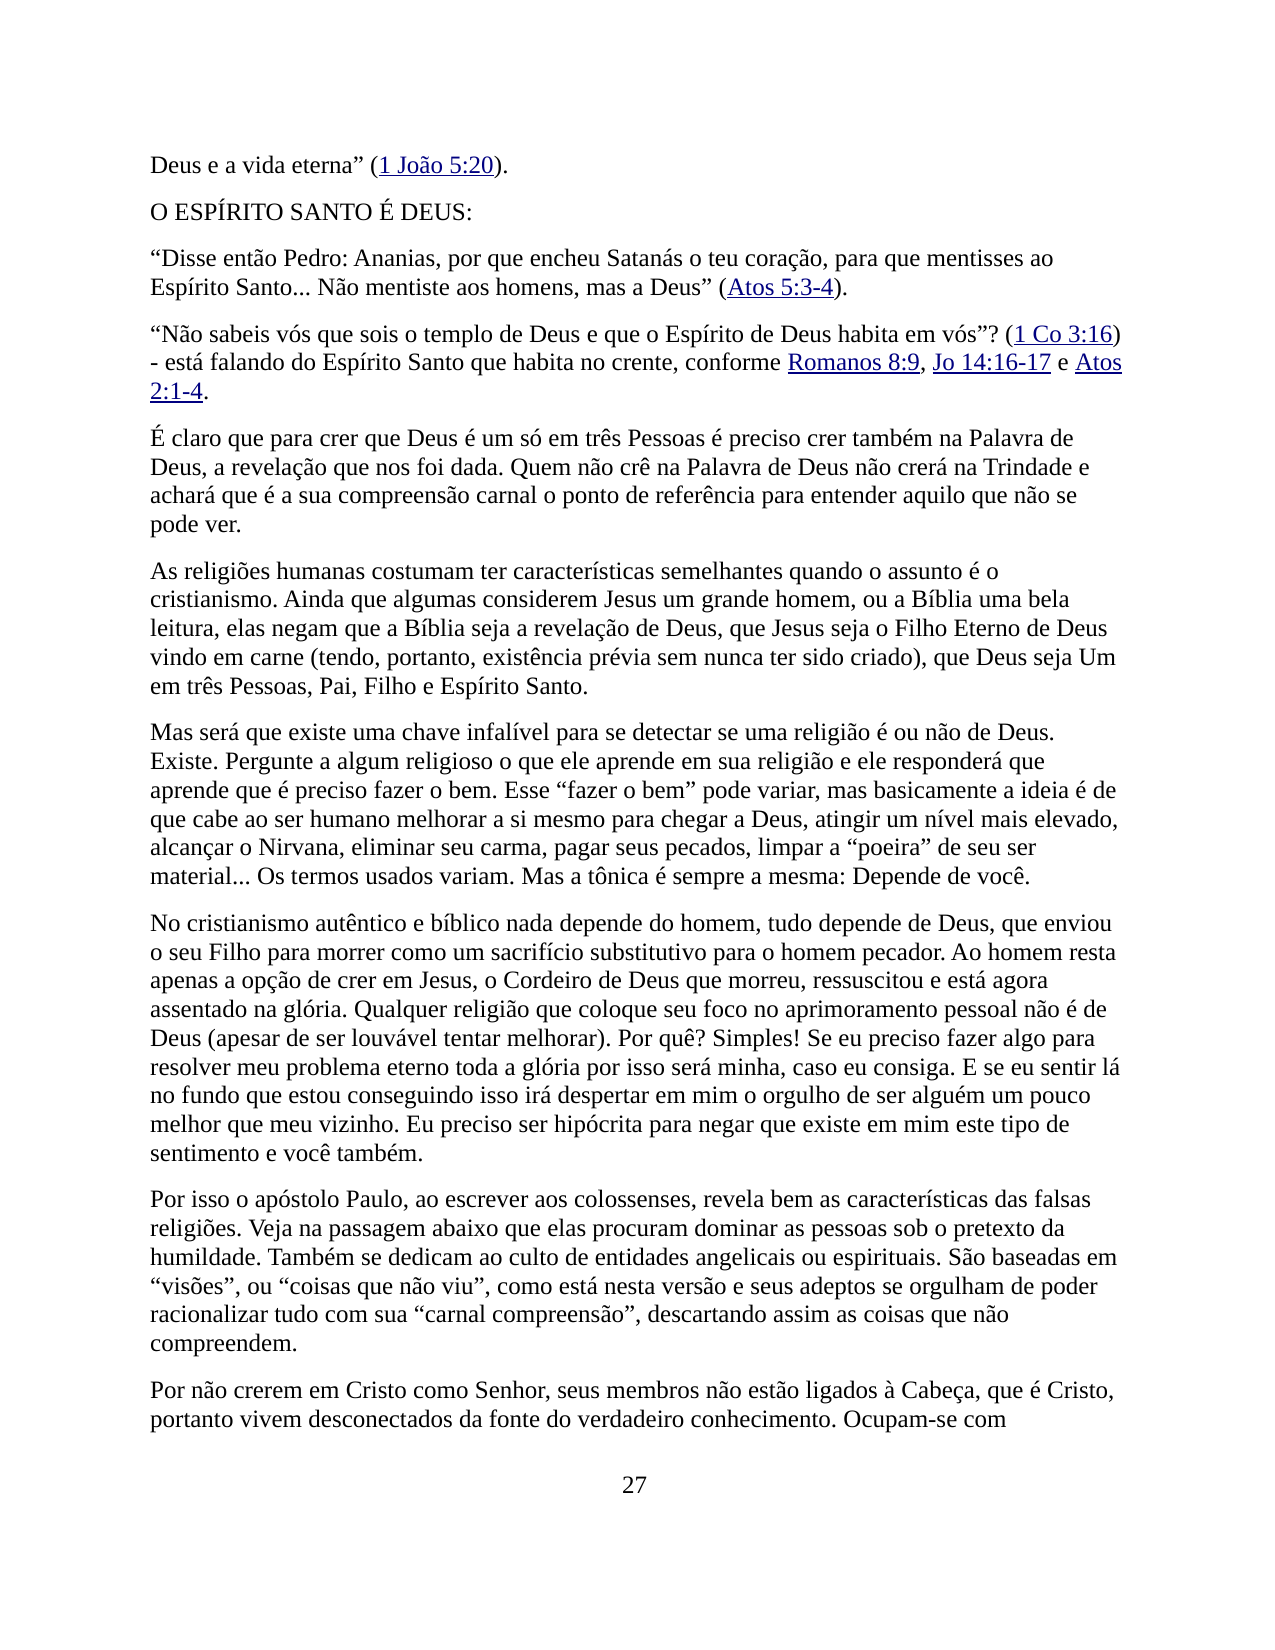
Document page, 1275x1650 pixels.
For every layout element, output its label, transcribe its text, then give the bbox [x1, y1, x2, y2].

text É claro que para crer que Deus é um só em três Pessoas é preciso crer também na Palavra de Deus, a revelação que nos foi dada. Quem não crê na Palavra de Deus não crerá na Trindade e achará que é a sua compreensão carnal o ponto de referência para entender aquilo que não se pode ver. [150, 423, 1125, 538]
text “Não sabeis vós que sois o templo de Deus e que o Espírito de Deus habita em vós”? (1 Co 3:16) - está falando do Espírito Santo que habita no crente, conforme Romanos 8:9, Jo 14:16-17 e Atos 2:1-4. [150, 319, 1125, 405]
text As religiões humanas costumam ter características semelhantes quando o assunto é o cristianismo. Ainda que algumas considerem Jesus um grande homem, ou a Bíblia uma bela leitura, elas negam que a Bíblia seja a revelação de Deus, que Jesus seja o Filho Eterno de Deus vindo em carne (tendo, portanto, existência prévia sem nunca ter sido criado), que Deus seja Um em três Pessoas, Pai, Filho e Espírito Santo. [150, 556, 1125, 699]
text Mas será que existe uma chave infalível para se detectar se uma religião é ou não de Deus. Existe. Pergunte a algum religioso o que ele aprende em sua religião e ele responderá que aprende que é preciso fazer o bem. Esse “fazer o bem” pode variar, mas basicamente a ideia é de que cabe ao ser humano melhorar a si mesmo para chegar a Deus, atingir um nível mais elevado, alcançar o Nirvana, eliminar seu carma, pagar seus pecados, limpar a “poeira” de seu ser material... Os termos usados variam. Mas a tônica é sempre a mesma: Depende de você. [150, 717, 1125, 890]
text Por não crerem em Cristo como Senhor, seus membros não estão ligados à Cabeça, que é Cristo, portanto vivem desconectados da fonte do verdadeiro conhecimento. Ocupam-se com [150, 1375, 1125, 1432]
text O ESPÍRITO SANTO É DEUS: [150, 197, 1125, 225]
text Deus e a vida eterna” (1 João 5:20). [150, 150, 1125, 179]
text “Disse então Pedro: Ananias, por que encheu Satanás o teu coração, para que mentisses ao Espírito Santo... Não mentiste aos homens, mas a Deus” (Atos 5:3-4). [150, 243, 1125, 301]
text Por isso o apóstolo Paulo, ao escrever aos colossenses, revela bem as características das falsas religiões. Veja na passagem abaixo que elas procuram dominar as pessoas sob o pretexto da humildade. Também se dedicam ao culto de entidades angelicais ou espirituais. São baseadas em “visões”, ou “coisas que não viu”, como está nesta versão e seus adeptos se orgulham de poder racionalizar tudo com sua “carnal compreensão”, descartando assim as coisas que não compreendem. [150, 1184, 1125, 1357]
text No cristianismo autêntico e bíblico nada depende do homem, tudo depende de Deus, que enviou o seu Filho para morrer como um sacrifício substitutivo para o homem pecador. Ao homem resta apenas a opção de crer em Jesus, o Cordeiro de Deus que morreu, ressuscitou e está agora assentado na glória. Qualquer religião que coloque seu foco no aprimoramento pessoal não é de Deus (apesar de ser louvável tentar melhorar). Por quê? Simples! Se eu preciso fazer algo para resolver meu problema eterno toda a glória por isso será minha, caso eu consiga. E se eu sentir lá no fundo que estou conseguindo isso irá despertar em mim o orgulho de ser alguém um pouco melhor que meu vizinho. Eu preciso ser hipócrita para negar que existe em mim este tipo de sentimento e você também. [150, 908, 1125, 1167]
